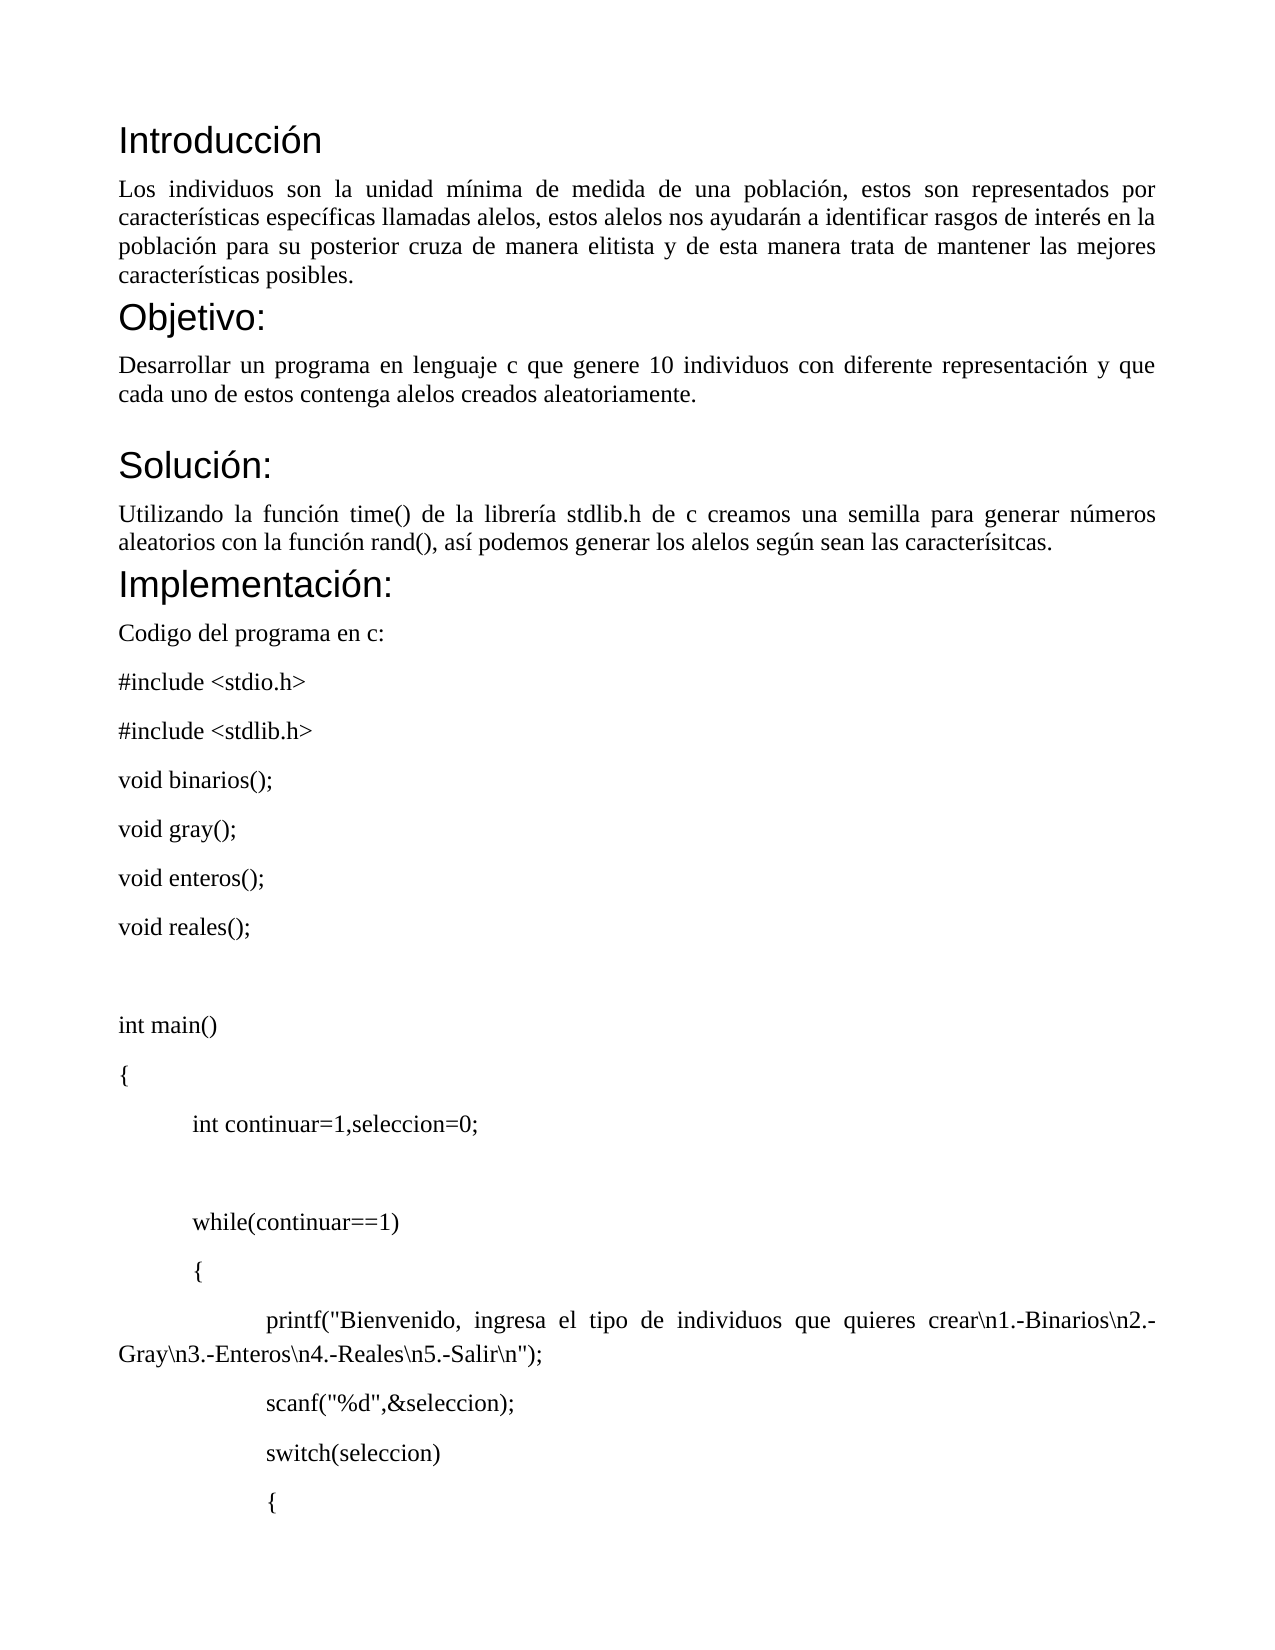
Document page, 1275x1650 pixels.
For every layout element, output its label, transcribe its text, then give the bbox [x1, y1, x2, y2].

text int continuar=1,seleccion=0; [118, 1109, 1157, 1137]
text { [118, 1487, 1157, 1515]
text { [118, 1060, 1157, 1088]
text switch(seleccion) [118, 1438, 1157, 1466]
subtitle Solución: [118, 443, 1157, 486]
text Los individuos son la unidad mínima de medida de una población, estos son representados por características específicas llamadas alelos, estos alelos nos ayudarán a identificar rasgos de interés en la población para su posterior cruza de manera elitista y de esta manera trata de mantener las mejores características posibles. [118, 174, 1157, 289]
text scanf("%d",&seleccion); [118, 1388, 1157, 1417]
text { [118, 1256, 1157, 1285]
text void reales(); [118, 912, 1157, 941]
subtitle Implementación: [118, 562, 1157, 606]
text while(continuar==1) [118, 1207, 1157, 1236]
text void enteros(); [118, 863, 1157, 892]
text int main() [118, 1011, 1157, 1039]
text void binarios(); [118, 765, 1157, 794]
text Desarrollar un programa en lenguaje c que genere 10 individuos con diferente representación y que cada uno de estos contenga alelos creados aleatoriamente. [118, 351, 1157, 408]
subtitle Introducción [118, 118, 1157, 161]
text void gray(); [118, 814, 1157, 843]
text printf("Bienvenido, ingresa el tipo de individuos que quieres crear\n1.-Binarios\n2.-Gray\n3.-Enteros\n4.-Reales\n5.-Salir\n"); [118, 1305, 1157, 1368]
text Codigo del programa en c: [118, 618, 1157, 647]
text Utilizando la función time() de la librería stdlib.h de c creamos una semilla para generar números aleatorios con la función rand(), así podemos generar los alelos según sean las caracterísitcas. [118, 499, 1157, 556]
text #include <stdio.h> [118, 667, 1157, 696]
subtitle Objetivo: [118, 295, 1157, 338]
text #include <stdlib.h> [118, 716, 1157, 745]
